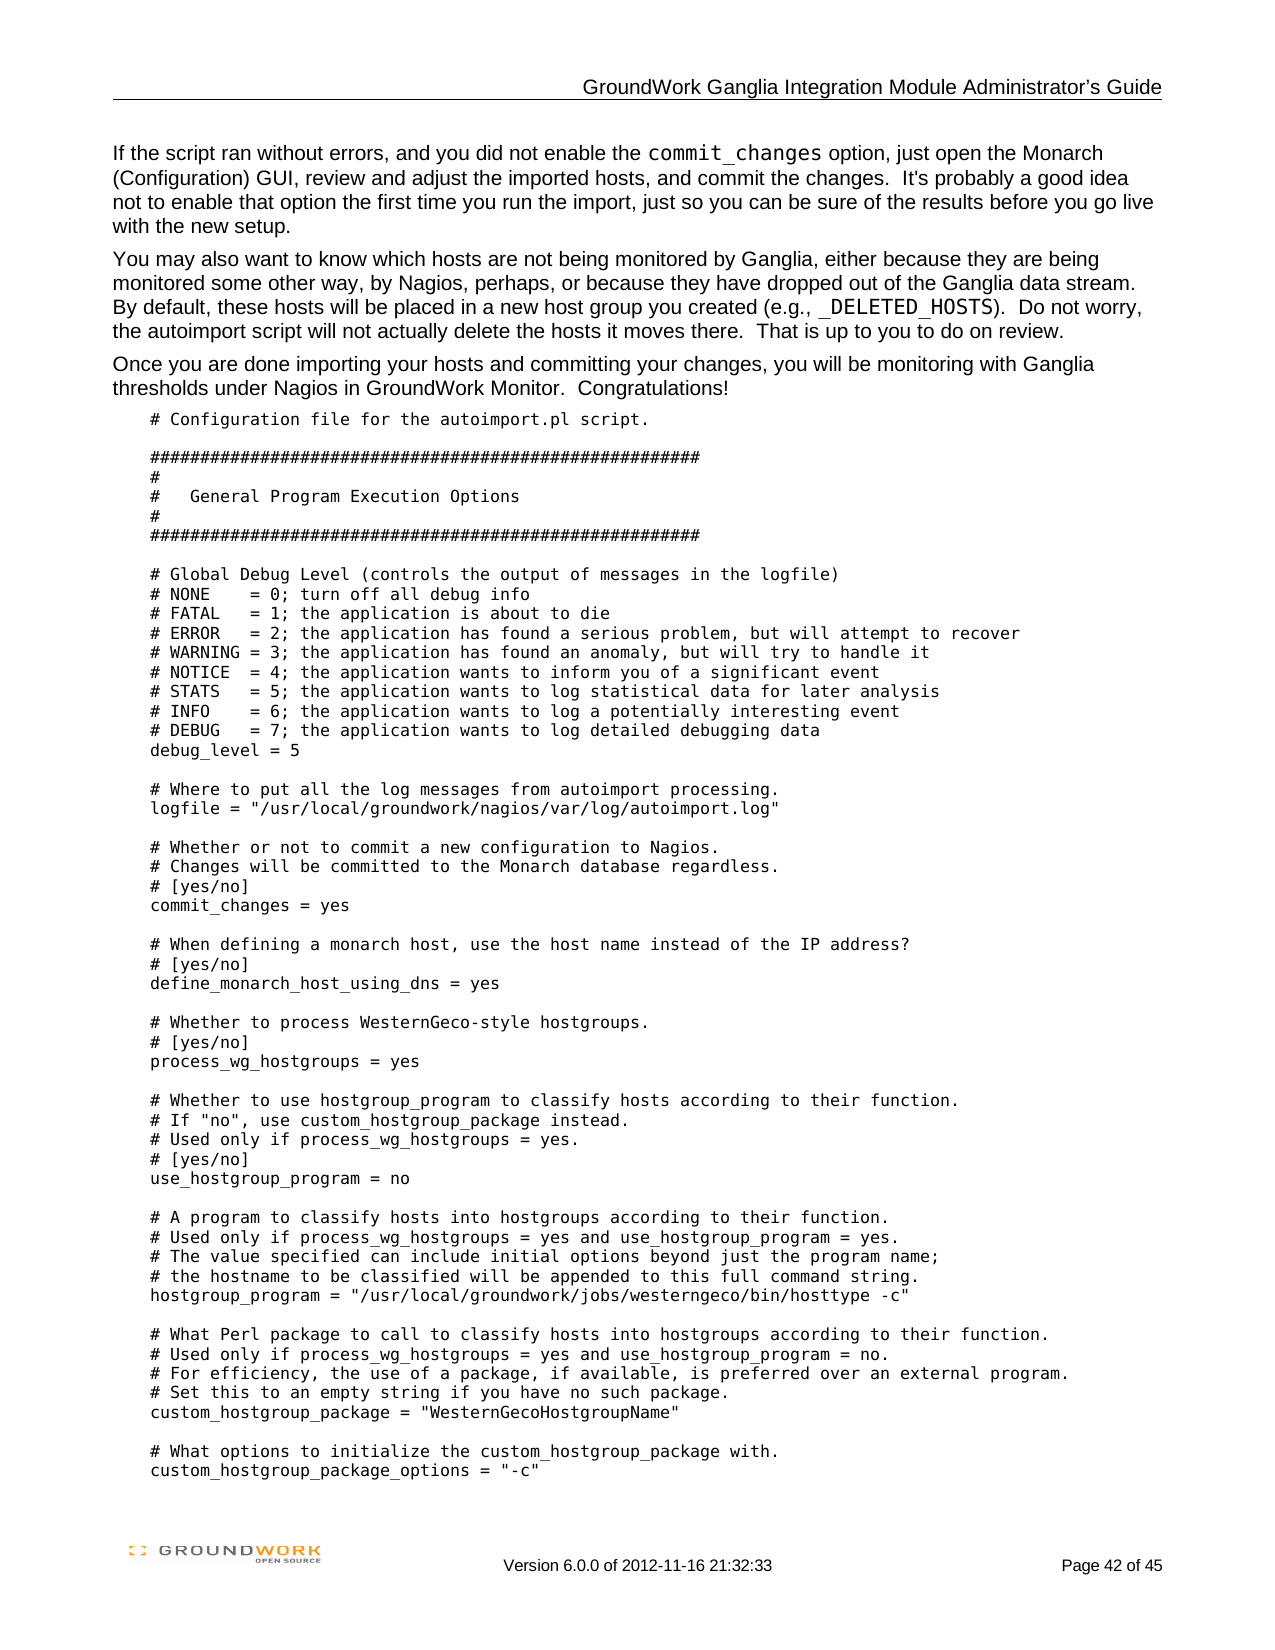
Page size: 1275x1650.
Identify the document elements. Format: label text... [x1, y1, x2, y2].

text # Whether to process WesternGeco-style hostgroups. [150, 1013, 1162, 1033]
text # The value specified can include initial options beyond just the program name; [150, 1247, 1162, 1266]
text # Changes will be committed to the Monarch database regardless. [150, 857, 1162, 877]
text define_monarch_host_using_dns = yes [150, 974, 1162, 994]
text # Used only if process_wg_hostgroups = yes. [150, 1130, 1162, 1149]
text # [yes/no] [150, 877, 1162, 896]
text # [yes/no] [150, 955, 1162, 974]
text custom_hostgroup_package = "WesternGecoHostgroupName" [150, 1403, 1162, 1422]
text # Global Debug Level (controls the output of messages in the logfile) [150, 565, 1162, 585]
text # ERROR = 2; the application has found a serious problem, but will attempt to recover [150, 624, 1162, 643]
text # NONE = 0; turn off all debug info [150, 585, 1162, 604]
picture [129, 1546, 321, 1563]
text # NOTICE = 4; the application wants to inform you of a significant event [150, 663, 1162, 682]
text # Used only if process_wg_hostgroups = yes and use_hostgroup_program = yes. [150, 1227, 1162, 1247]
text process_wg_hostgroups = yes [150, 1052, 1162, 1072]
text use_hostgroup_program = no [150, 1169, 1162, 1188]
text # FATAL = 1; the application is about to die [150, 604, 1162, 624]
text hostgroup_program = "/usr/local/groundwork/jobs/westerngeco/bin/hosttype -c" [150, 1286, 1162, 1305]
text # Used only if process_wg_hostgroups = yes and use_hostgroup_program = no. [150, 1344, 1162, 1364]
text # STATS = 5; the application wants to log statistical data for later analysis [150, 682, 1162, 702]
text # [150, 507, 1162, 526]
text # the hostname to be classified will be appended to this full command string. [150, 1266, 1162, 1286]
text # [yes/no] [150, 1033, 1162, 1052]
text commit_changes = yes [150, 896, 1162, 916]
text # When defining a monarch host, use the host name instead of the IP address? [150, 935, 1162, 955]
text # [yes/no] [150, 1149, 1162, 1169]
text Once you are done importing your hosts and committing your changes, you will be monitoring with Ganglia thresholds under Nagios in GroundWork Monitor. Congratulations! [112, 352, 1162, 400]
text logfile = "/usr/local/groundwork/nagios/var/log/autoimport.log" [150, 799, 1162, 818]
text # For efficiency, the use of a package, if available, is preferred over an external program. [150, 1364, 1162, 1383]
text # INFO = 6; the application wants to log a potentially interesting event [150, 702, 1162, 721]
text debug_level = 5 [150, 741, 1162, 760]
text # Whether to use hostgroup_program to classify hosts according to their function. [150, 1091, 1162, 1111]
text # WARNING = 3; the application has found an anomaly, but will try to handle it [150, 643, 1162, 663]
text If the script ran without errors, and you did not enable the commit_changes option, just open the Monarch (Configuration) GUI, review and adjust the imported hosts, and commit the changes. It's probably a good idea not to enable that option the first time you run the import, just so you can be sure of the results before you go live with the new setup. [112, 141, 1162, 238]
text # Configuration file for the autoimport.pl script. [150, 409, 1162, 429]
text # Set this to an empty string if you have no such package. [150, 1383, 1162, 1403]
text # DEBUG = 7; the application wants to log detailed debugging data [150, 721, 1162, 741]
text # General Program Execution Options [150, 487, 1162, 507]
text You may also want to know which hosts are not being monitored by Ganglia, either because they are being monitored some other way, by Nagios, perhaps, or because they have dropped out of the Ganglia data stream. By default, these hosts will be placed in a new host group you created (e.g., _DELETED_HOSTS). Do not worry, the autoimport script will not actually delete the hosts it moves there. That is up to you to do on review. [112, 247, 1162, 343]
text # What Perl package to call to classify hosts into hostgroups according to their function. [150, 1325, 1162, 1344]
text # Where to put all the log messages from autoimport processing. [150, 779, 1162, 799]
text # If "no", use custom_hostgroup_package instead. [150, 1111, 1162, 1130]
text # [150, 468, 1162, 487]
text # A program to classify hosts into hostgroups according to their function. [150, 1208, 1162, 1227]
text ####################################################### [150, 526, 1162, 546]
text custom_hostgroup_package_options = "-c" [150, 1461, 1162, 1481]
text ####################################################### [150, 448, 1162, 468]
text # What options to initialize the custom_hostgroup_package with. [150, 1442, 1162, 1461]
text # Whether or not to commit a new configuration to Nagios. [150, 838, 1162, 857]
